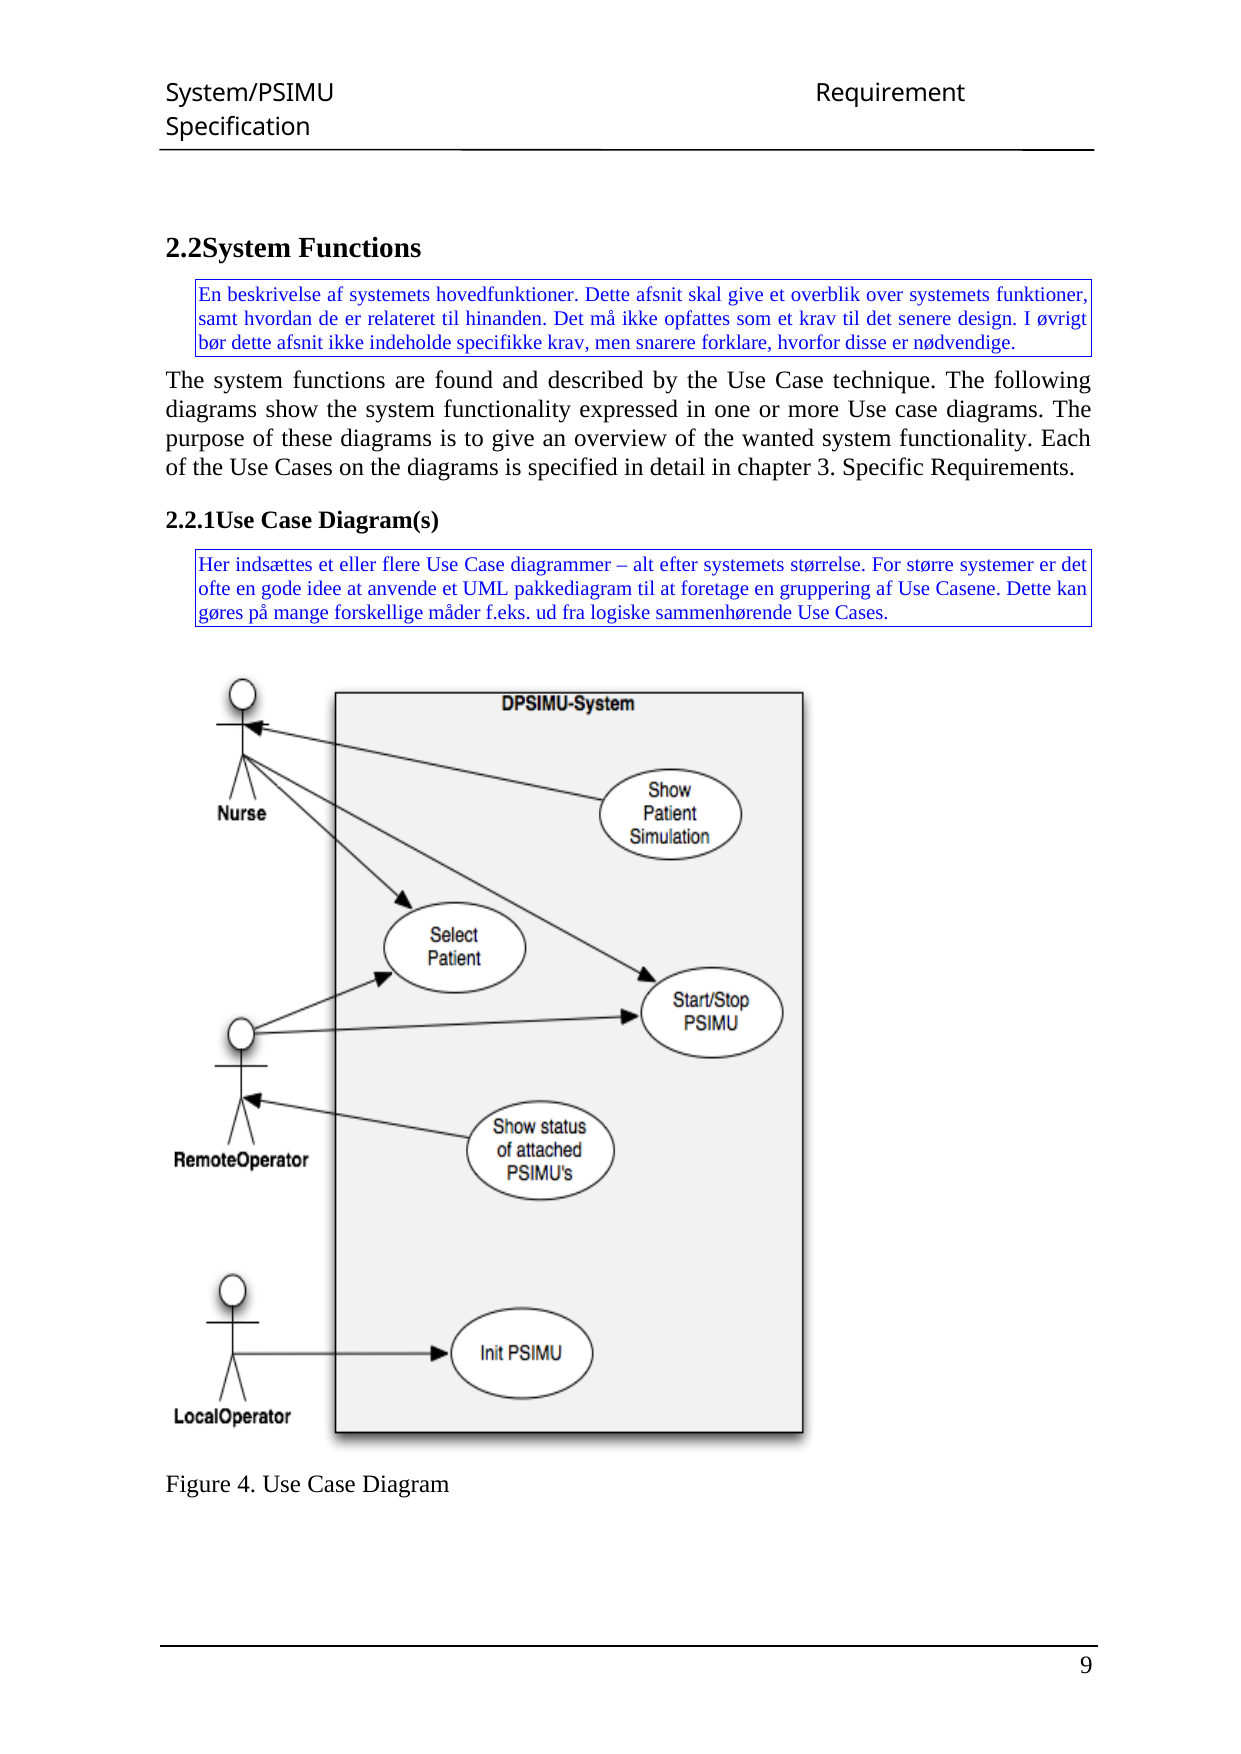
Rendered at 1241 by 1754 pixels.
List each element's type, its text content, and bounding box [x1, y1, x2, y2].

subtitle Use Case Diagram(s) [165, 506, 1092, 534]
picture [165, 664, 818, 1457]
text Figure 4. Use Case Diagram [165, 1469, 1092, 1498]
text Her indsættes et eller flere Use Case diagrammer – alt efter systemets størrelse. For større systemer er det ofte en gode idee at anvende et UML pakkediagram til at foretage en gruppering af Use Casene. Dette kan gøres på mange forskellige måder f.eks. ud fra logiske sammenhørende Use Cases. [196, 550, 1091, 626]
text The system functions are found and described by the Use Case technique. The following diagrams show the system functionality expressed in one or more Use case diagrams. The purpose of these diagrams is to give an overview of the wanted system functionality. Each of the Use Cases on the diagrams is specified in detail in chapter 3. Specific Requirements. [165, 366, 1092, 481]
subtitle System Functions [165, 231, 1092, 264]
text En beskrivelse af systemets hovedfunktioner. Dette afsnit skal give et overblik over systemets funktioner, samt hvordan de er relateret til hinanden. Det må ikke opfattes som et krav til det senere design. I øvrigt bør dette afsnit ikke indeholde specifikke krav, men snarere forklare, hvorfor disse er nødvendige. [196, 280, 1091, 356]
